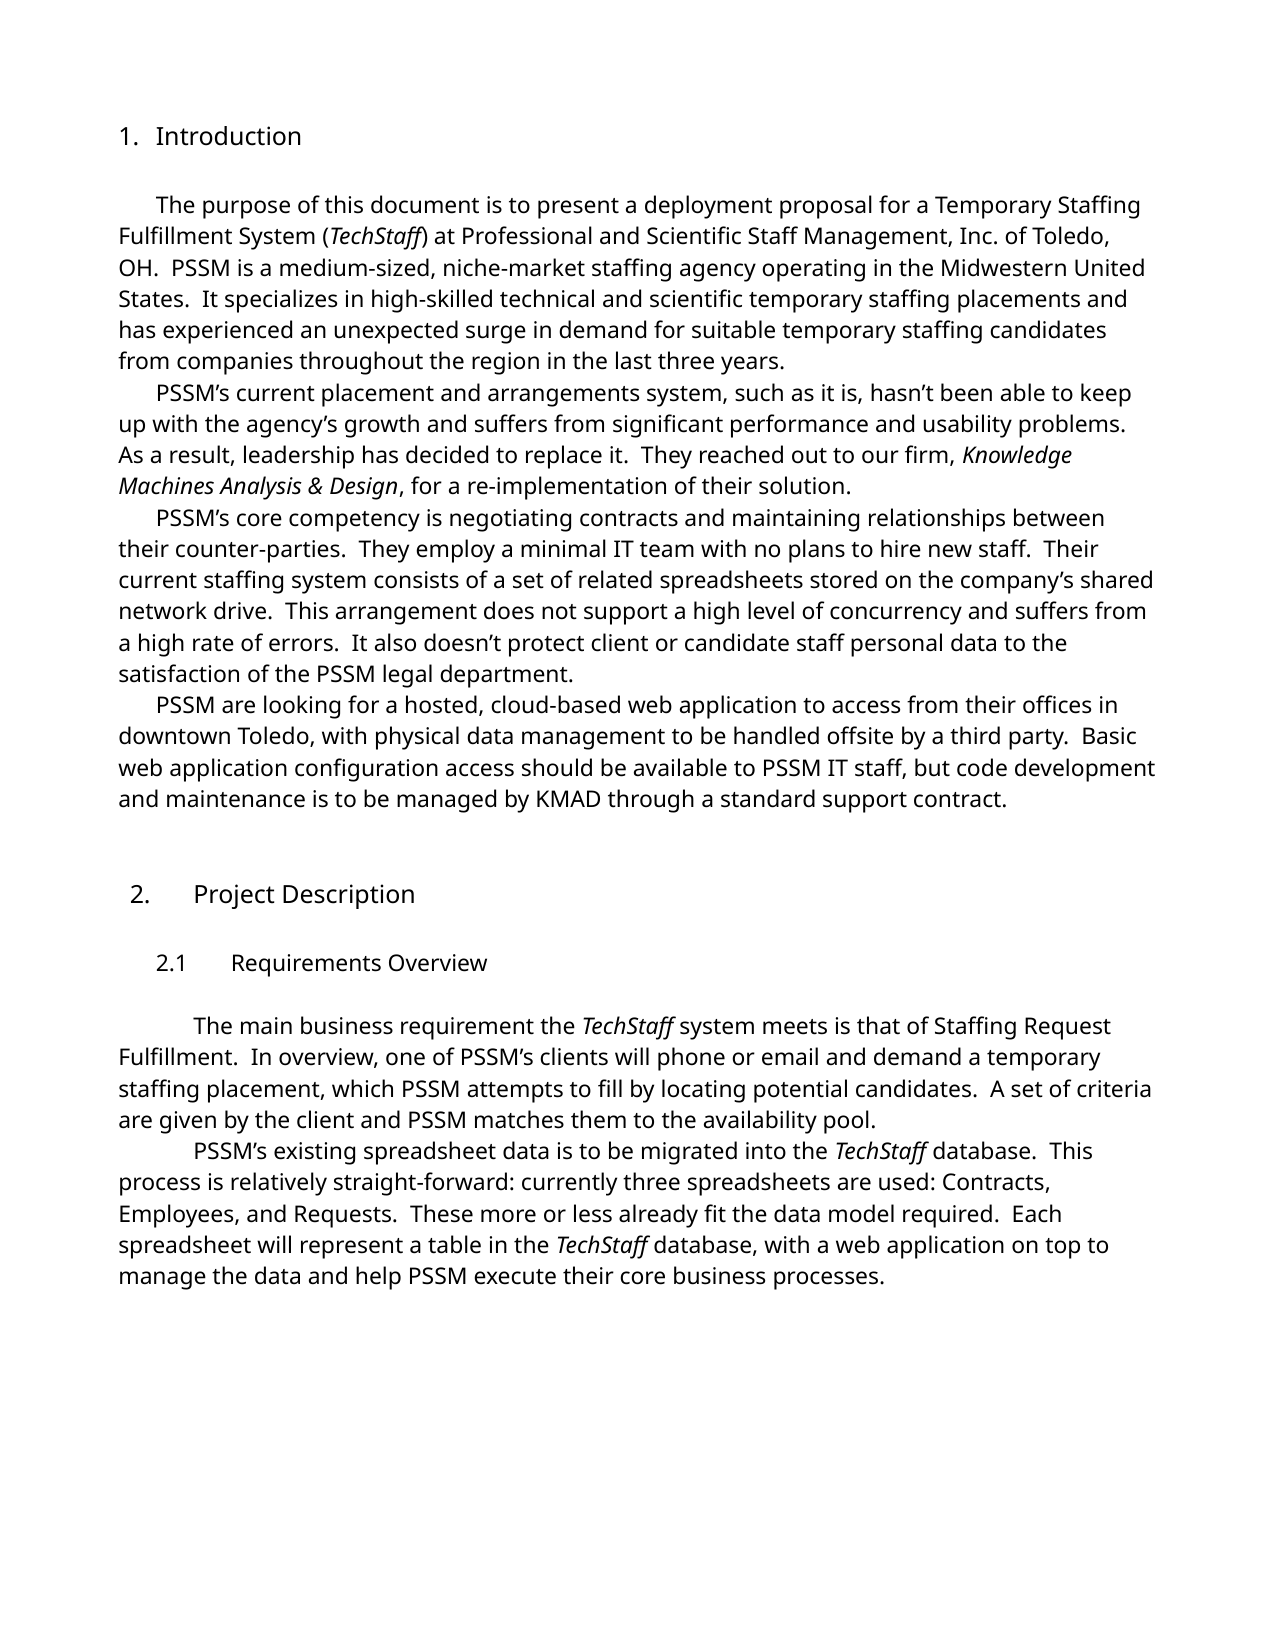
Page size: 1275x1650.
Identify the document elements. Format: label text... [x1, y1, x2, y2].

text 1. Introduction [118, 118, 1157, 152]
text PSSM are looking for a hosted, cloud-based web application to access from their offices in downtown Toledo, with physical data management to be handled offsite by a third party. Basic web application configuration access should be available to PSSM IT staff, but code development and maintenance is to be managed by KMAD through a standard support contract. [118, 689, 1157, 814]
text 2. Project Description [118, 877, 1157, 911]
text The purpose of this document is to present a deployment proposal for a Temporary Staffing Fulfillment System (TechStaff) at Professional and Scientific Staff Management, Inc. of Toledo, OH. PSSM is a medium-sized, niche-market staffing agency operating in the Midwestern United States. It specializes in high-skilled technical and scientific temporary staffing placements and has experienced an unexpected surge in demand for suitable temporary staffing candidates from companies throughout the region in the last three years. [118, 186, 1157, 377]
text The main business requirement the TechStaff system meets is that of Staffing Request Fulfillment. In overview, one of PSSM’s clients will phone or email and demand a temporary staffing placement, which PSSM attempts to fill by locating potential candidates. A set of criteria are given by the client and PSSM matches them to the availability pool. [118, 1010, 1157, 1135]
text PSSM’s existing spreadsheet data is to be migrated into the TechStaff database. This process is relatively straight-forward: currently three spreadsheets are used: Contracts, Employees, and Requests. These more or less already fit the data model required. Each spreadsheet will represent a table in the TechStaff database, with a web application on top to manage the data and help PSSM execute their core business processes. [118, 1135, 1157, 1291]
text 2.1 Requirements Overview [118, 945, 1157, 979]
text PSSM’s core competency is negotiating contracts and maintaining relationships between their counter-parties. They employ a minimal IT team with no plans to hire new staff. Their current staffing system consists of a set of related spreadsheets stored on the company’s shared network drive. This arrangement does not support a high level of concurrency and suffers from a high rate of errors. It also doesn’t protect client or candidate staff personal data to the satisfaction of the PSSM legal department. [118, 502, 1157, 689]
text PSSM’s current placement and arrangements system, such as it is, hasn’t been able to keep up with the agency’s growth and suffers from significant performance and usability problems. As a result, leadership has decided to replace it. They reached out to our firm, Knowledge Machines Analysis & Design, for a re-implementation of their solution. [118, 377, 1157, 502]
